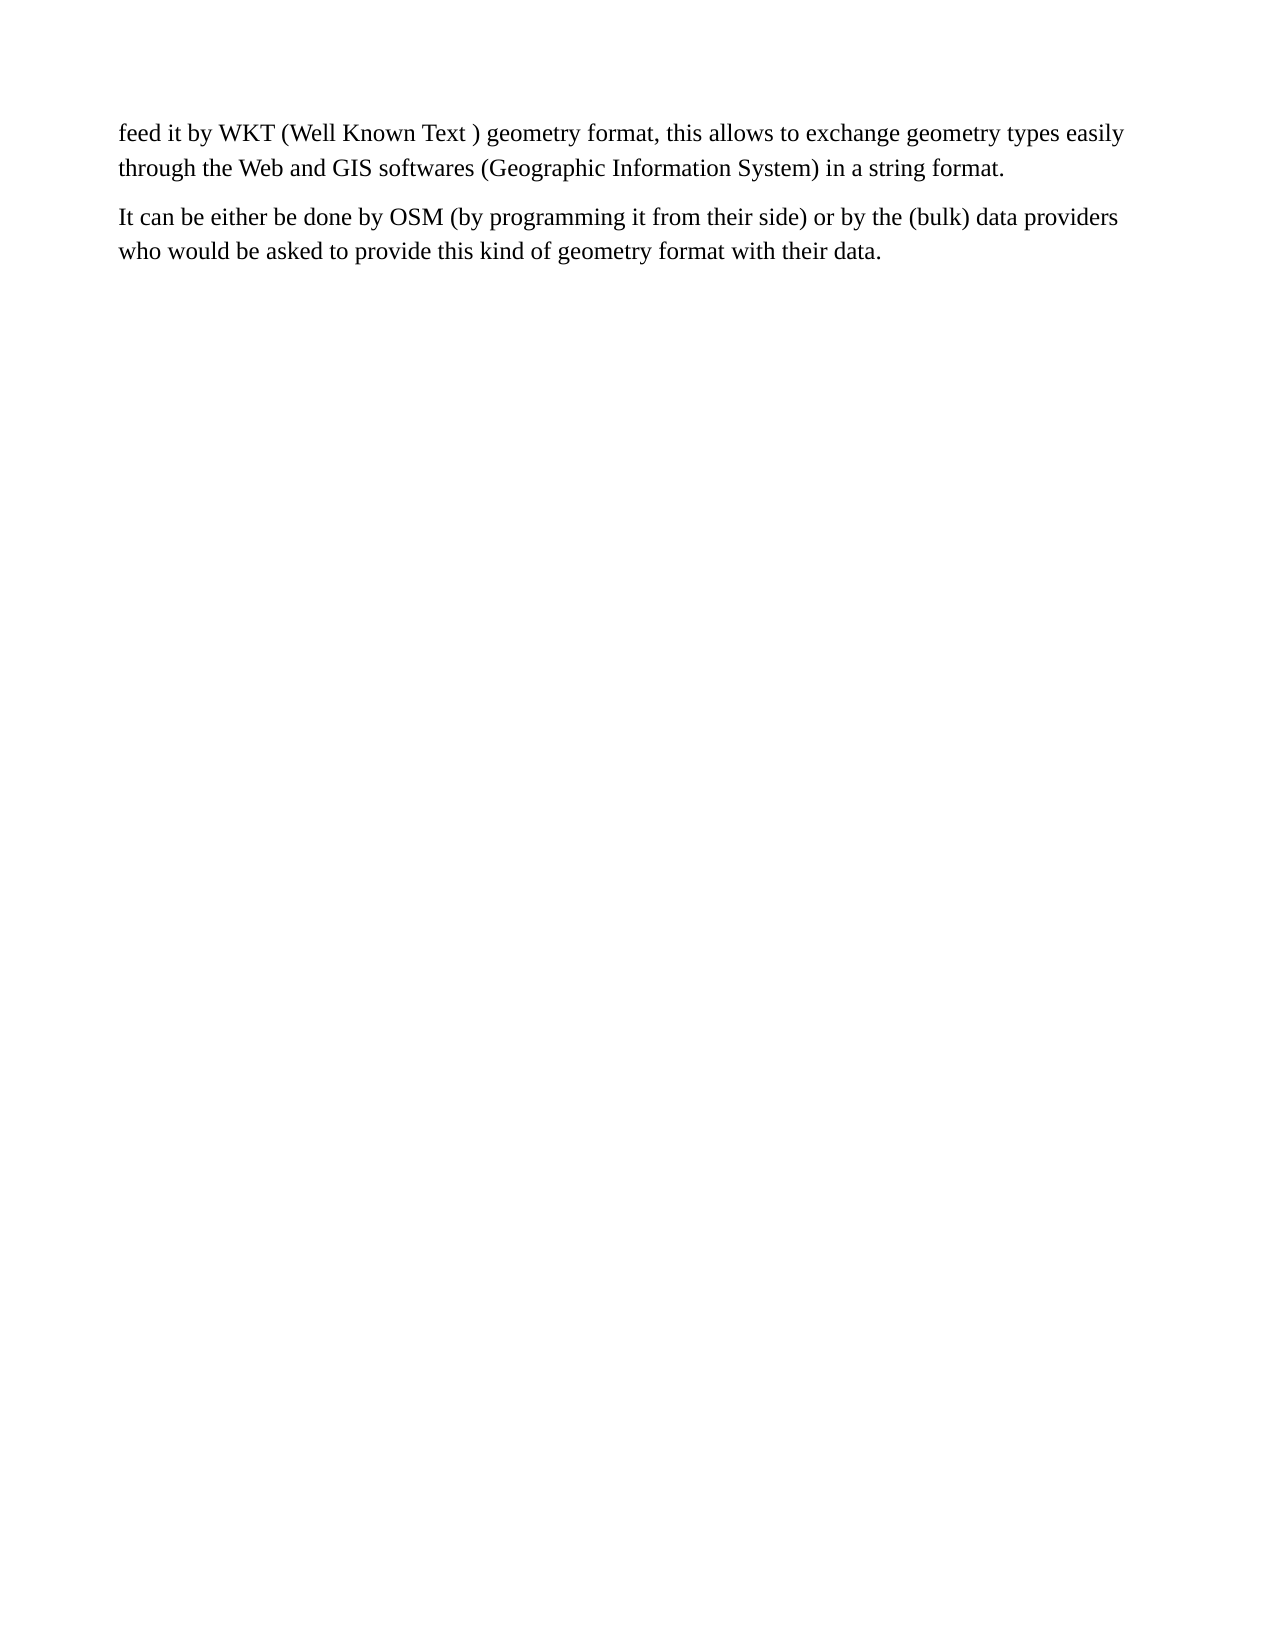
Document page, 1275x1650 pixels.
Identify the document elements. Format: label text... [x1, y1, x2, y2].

text It can be either be done by OSM (by programming it from their side) or by the (bulk) data providers who would be asked to provide this kind of geometry format with their data. [118, 202, 1157, 265]
text feed it by WKT (Well Known Text ) geometry format, this allows to exchange geometry types easily through the Web and GIS softwares (Geographic Information System) in a string format. [118, 118, 1157, 181]
